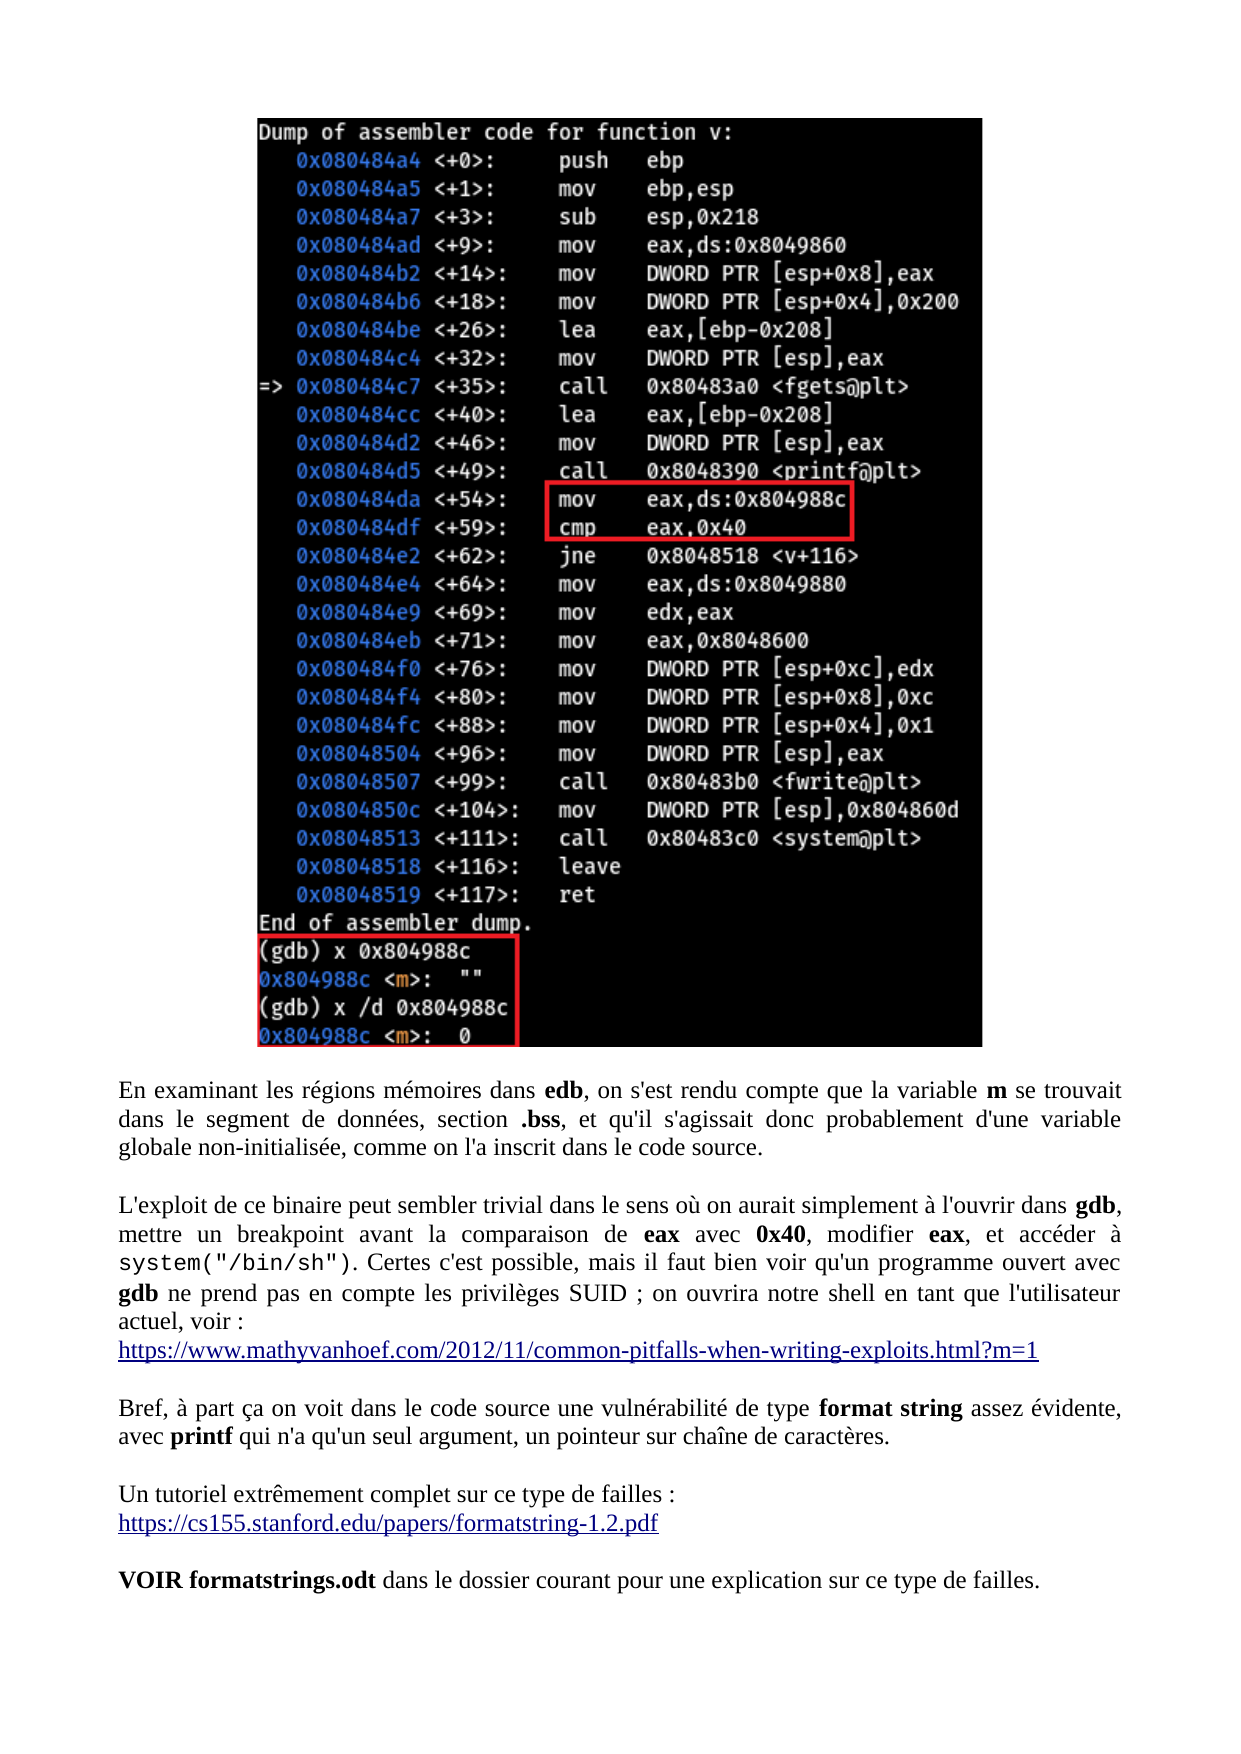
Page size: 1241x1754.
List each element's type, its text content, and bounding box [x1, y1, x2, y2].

text Un tutoriel extrêmement complet sur ce type de failles : [118, 1479, 1122, 1508]
text Bref, à part ça on voit dans le code source une vulnérabilité de type format string assez évidente, avec printf qui n'a qu'un seul argument, un pointeur sur chaîne de caractères. [118, 1393, 1122, 1450]
text VOIR formatstrings.odt dans le dossier courant pour une explication sur ce type de failles. [118, 1565, 1122, 1594]
text En examinant les régions mémoires dans edb, on s'est rendu compte que la variable m se trouvait dans le segment de données, section .bss, et qu'il s'agissait donc probablement d'une variable globale non-initialisée, comme on l'a inscrit dans le code source. [118, 1075, 1122, 1161]
text L'exploit de ce binaire peut sembler trivial dans le sens où on aurait simplement à l'ouvrir dans gdb, mettre un breakpoint avant la comparaison de eax avec 0x40, modifier eax, et accéder à system("/bin/sh"). Certes c'est possible, mais il faut bien voir qu'un programme ouvert avec gdb ne prend pas en compte les privilèges SUID ; on ouvrira notre shell en tant que l'utilisateur actuel, voir : [118, 1190, 1122, 1335]
text https://cs155.stanford.edu/papers/formatstring-1.2.pdf [118, 1508, 1122, 1536]
text https://www.mathyvanhoef.com/2012/11/common-pitfalls-when-writing-exploits.html?m=1 [118, 1335, 1122, 1364]
